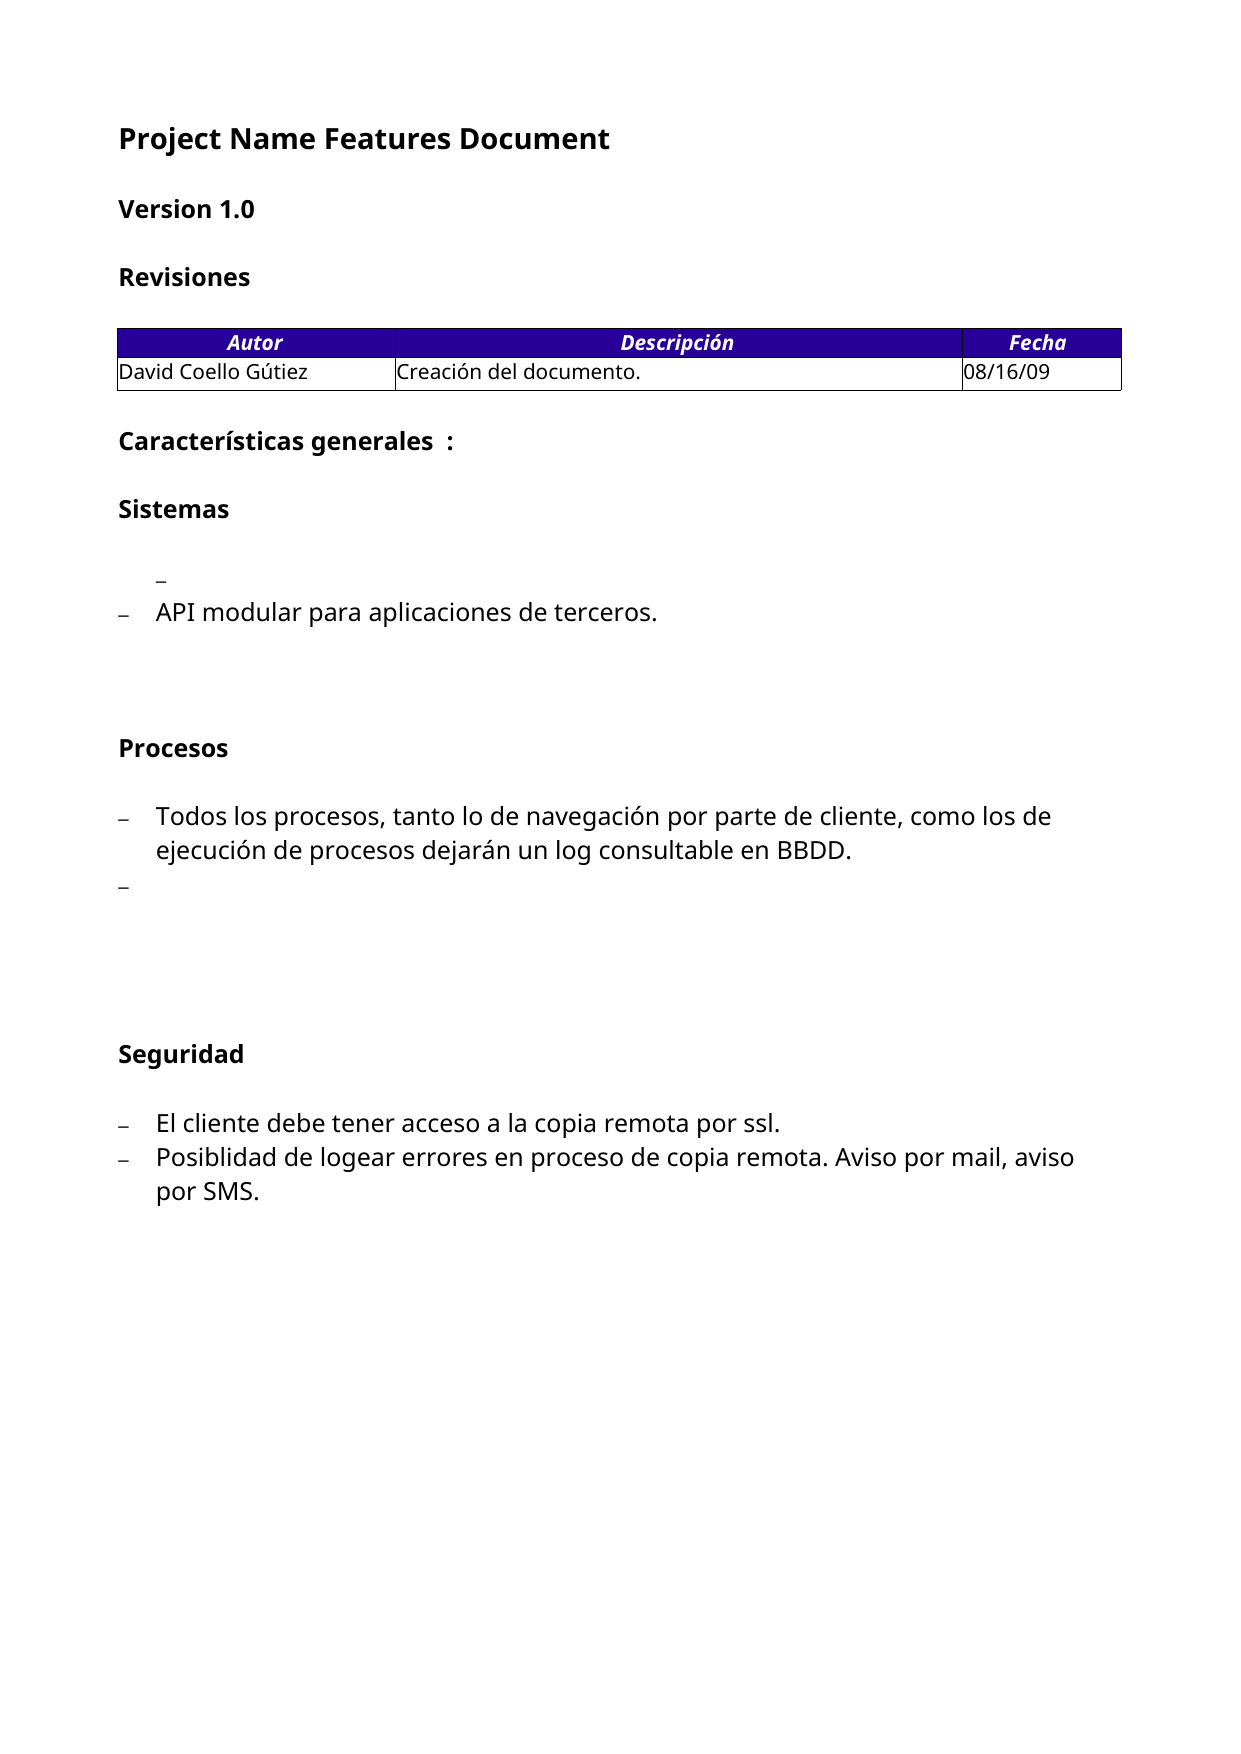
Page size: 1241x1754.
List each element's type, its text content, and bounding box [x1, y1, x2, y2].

table_cell 16/08/09 [963, 358, 1121, 390]
list API modular para aplicaciones de terceros. [118, 594, 1122, 628]
table_header Descripción [396, 329, 962, 357]
table_cell Creación del documento. [396, 358, 962, 390]
text Procesos [118, 731, 1122, 764]
table_cell David Coello Gútiez [118, 358, 395, 390]
table_header Fecha [963, 329, 1121, 357]
text Project Name Features Document [118, 118, 1122, 158]
text Revisiones [118, 260, 1122, 294]
list El cliente debe tener acceso a la copia remota por ssl. [118, 1105, 1122, 1139]
list Posiblidad de logear errores en proceso de copia remota. Aviso por mail, aviso por SMS. [118, 1139, 1122, 1207]
text Seguridad [118, 1037, 1122, 1071]
text Version 1.0 [118, 192, 1122, 226]
list Todos los procesos, tanto lo de navegación por parte de cliente, como los de ejecución de procesos dejarán un log consultable en BBDD. [118, 799, 1122, 867]
text Sistemas [118, 492, 1122, 526]
text Características generales : [118, 424, 1122, 458]
table_header Autor [118, 329, 395, 357]
